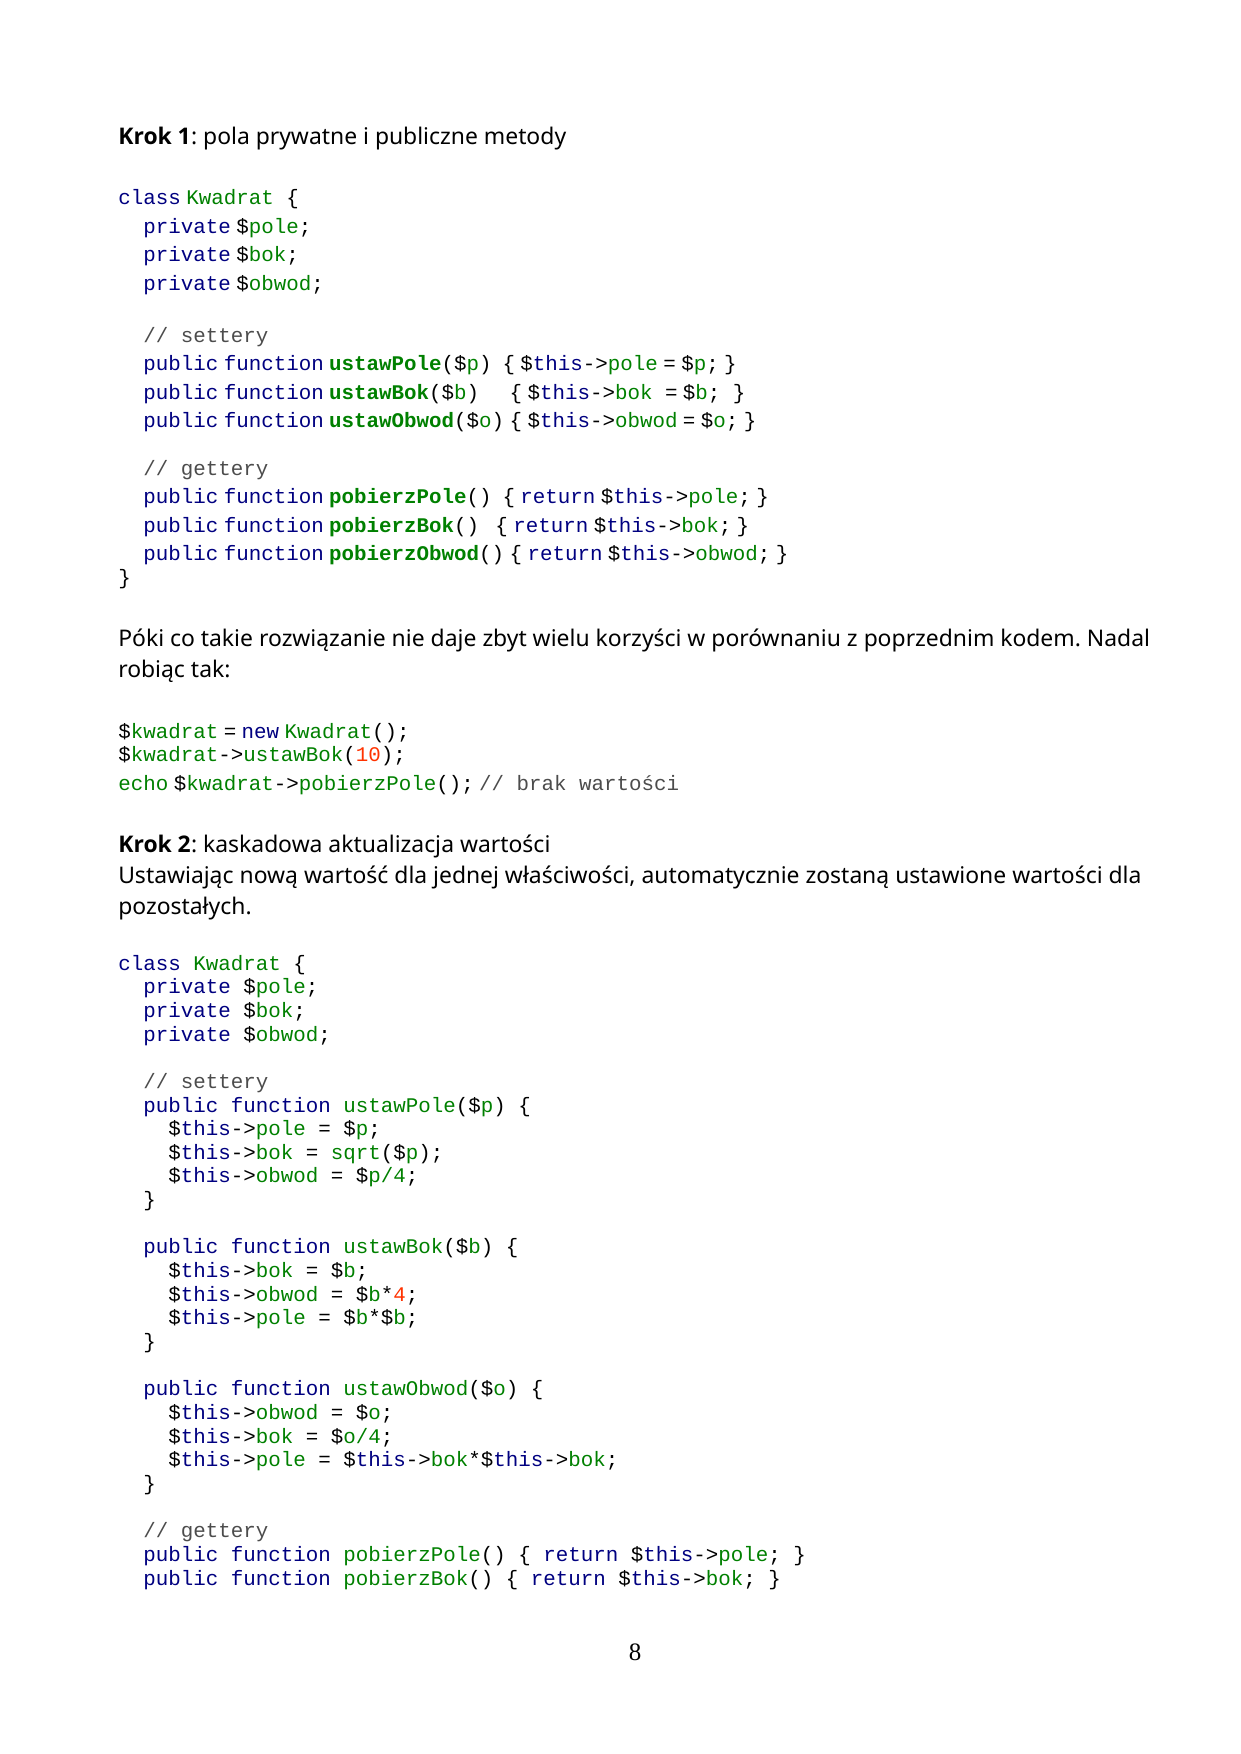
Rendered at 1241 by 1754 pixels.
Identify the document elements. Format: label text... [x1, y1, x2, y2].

text class Kwadrat { [118, 182, 1152, 211]
text // settery [118, 325, 1152, 348]
text public function pobierzObwod() { return $this->obwod; } [118, 538, 1152, 567]
text public function ustawBok($b) { [118, 1236, 1152, 1260]
text $kwadrat = new Kwadrat(); [118, 716, 1152, 744]
text $this->bok = sqrt($p); [118, 1142, 1152, 1166]
text private $bok; [118, 239, 1152, 268]
text } [118, 567, 1152, 591]
text public function pobierzPole() { return $this->pole; } [118, 1544, 1152, 1567]
text // settery [118, 1071, 1152, 1094]
text $this->pole = $b*$b; [118, 1307, 1152, 1331]
text Krok 2: kaskadowa aktualizacja wartości [118, 828, 1152, 859]
text public function ustawPole($p) { [118, 1094, 1152, 1118]
text private $obwod; [118, 268, 1152, 296]
text $this->pole = $p; [118, 1118, 1152, 1142]
text public function ustawPole($p) { $this->pole = $p; } [118, 348, 1152, 377]
text $this->bok = $b; [118, 1260, 1152, 1284]
text Póki co takie rozwiązanie nie daje zbyt wielu korzyści w porównaniu z poprzednim kodem. Nadal robiąc tak: [118, 622, 1152, 684]
text public function ustawObwod($o) { $this->obwod = $o; } [118, 406, 1152, 434]
text echo $kwadrat->pobierzPole(); // brak wartości [118, 768, 1152, 796]
text } [118, 1189, 1152, 1213]
text $this->obwod = $p/4; [118, 1166, 1152, 1189]
text public function pobierzBok() { return $this->bok; } [118, 1567, 1152, 1591]
text $kwadrat->ustawBok(10); [118, 744, 1152, 768]
text Ustawiając nową wartość dla jednej właściwości, automatycznie zostaną ustawione wartości dla pozostałych. [118, 859, 1152, 921]
text private $bok; [118, 1000, 1152, 1024]
text public function ustawBok($b) { $this->bok = $b; } [118, 377, 1152, 406]
text // gettery [118, 1520, 1152, 1544]
text } [118, 1473, 1152, 1497]
text $this->pole = $this->bok*$this->bok; [118, 1449, 1152, 1473]
text public function pobierzPole() { return $this->pole; } [118, 481, 1152, 510]
text // gettery [118, 458, 1152, 481]
text private $pole; [118, 976, 1152, 1000]
text $this->obwod = $o; [118, 1402, 1152, 1426]
text Krok 1: pola prywatne i publiczne metody [118, 120, 1152, 151]
text public function pobierzBok() { return $this->bok; } [118, 510, 1152, 538]
text $this->obwod = $b*4; [118, 1284, 1152, 1307]
text public function ustawObwod($o) { [118, 1378, 1152, 1402]
text private $obwod; [118, 1024, 1152, 1047]
text } [118, 1331, 1152, 1355]
text private $pole; [118, 211, 1152, 239]
text $this->bok = $o/4; [118, 1426, 1152, 1449]
text class Kwadrat { [118, 953, 1152, 976]
